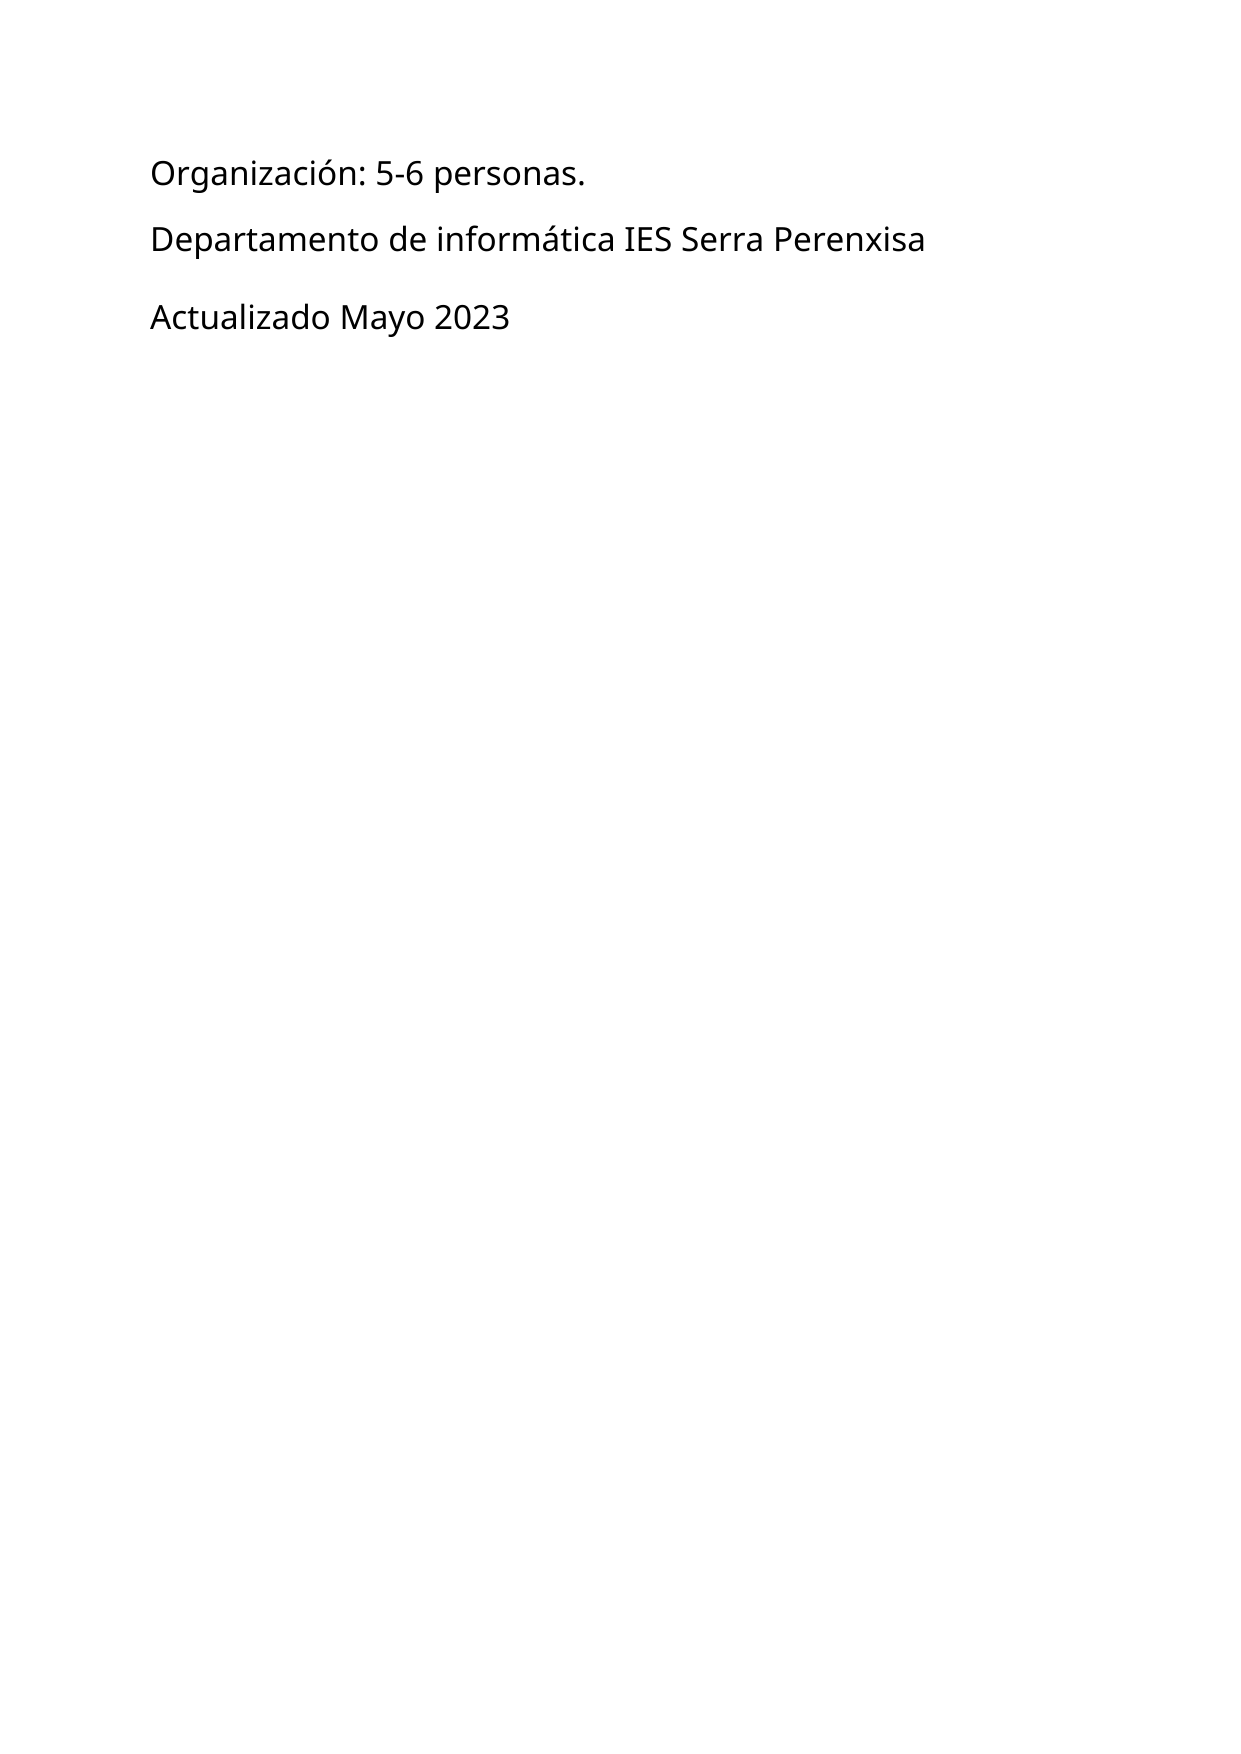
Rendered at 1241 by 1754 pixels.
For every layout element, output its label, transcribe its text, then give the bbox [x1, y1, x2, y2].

text Departamento de informática IES Serra Perenxisa [150, 216, 1090, 262]
text Actualizado Mayo 2023 [150, 294, 1090, 339]
text Organización: 5-6 personas. [150, 150, 1090, 195]
